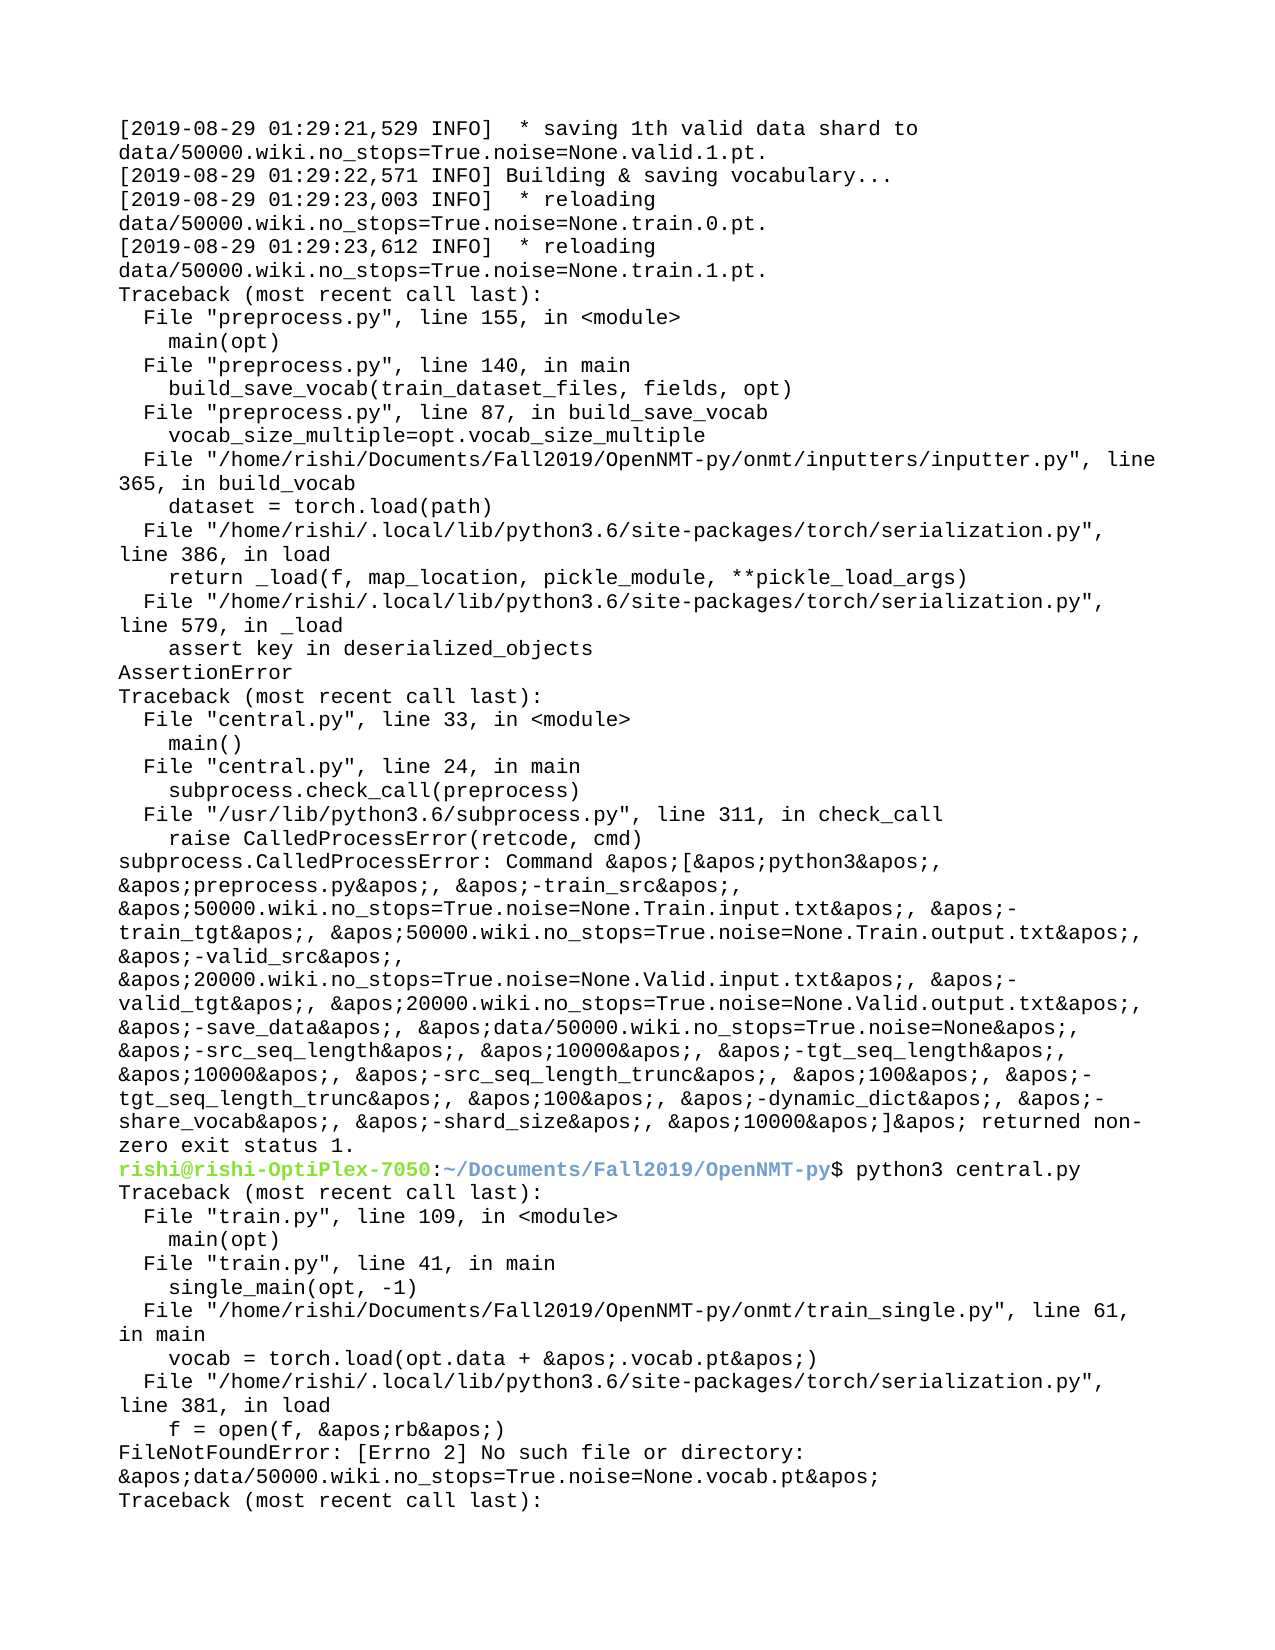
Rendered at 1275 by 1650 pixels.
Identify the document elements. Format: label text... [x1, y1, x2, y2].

text File "train.py", line 109, in <module> [118, 1206, 1157, 1229]
text File "/home/rishi/.local/lib/python3.6/site-packages/torch/serialization.py", line 386, in load [118, 520, 1157, 567]
text File "/home/rishi/.local/lib/python3.6/site-packages/torch/serialization.py", line 381, in load [118, 1371, 1157, 1419]
text dataset = torch.load(path) [118, 496, 1157, 520]
text vocab = torch.load(opt.data + &apos;.vocab.pt&apos;) [118, 1348, 1157, 1371]
text [2019-08-29 01:29:22,571 INFO] Building & saving vocabulary... [118, 165, 1157, 189]
text File "preprocess.py", line 140, in main [118, 354, 1157, 378]
text File "/home/rishi/Documents/Fall2019/OpenNMT-py/onmt/inputters/inputter.py", line 365, in build_vocab [118, 449, 1157, 496]
text single_main(opt, -1) [118, 1277, 1157, 1300]
text File "/usr/lib/python3.6/subprocess.py", line 311, in check_call [118, 804, 1157, 827]
text assert key in deserialized_objects [118, 638, 1157, 662]
text [2019-08-29 01:29:23,612 INFO] * reloading data/50000.wiki.no_stops=True.noise=None.train.1.pt. [118, 236, 1157, 284]
text rishi@rishi-OptiPlex-7050:~/Documents/Fall2019/OpenNMT-py$ python3 central.py [118, 1158, 1157, 1182]
text vocab_size_multiple=opt.vocab_size_multiple [118, 426, 1157, 449]
text File "/home/rishi/.local/lib/python3.6/site-packages/torch/serialization.py", line 579, in _load [118, 591, 1157, 638]
text File "preprocess.py", line 87, in build_save_vocab [118, 402, 1157, 426]
text Traceback (most recent call last): [118, 1182, 1157, 1206]
text main(opt) [118, 331, 1157, 354]
text main() [118, 733, 1157, 757]
text Traceback (most recent call last): [118, 1489, 1157, 1513]
text f = open(f, &apos;rb&apos;) [118, 1419, 1157, 1442]
text File "/home/rishi/Documents/Fall2019/OpenNMT-py/onmt/train_single.py", line 61, in main [118, 1300, 1157, 1348]
text Traceback (most recent call last): [118, 284, 1157, 307]
text build_save_vocab(train_dataset_files, fields, opt) [118, 378, 1157, 402]
text main(opt) [118, 1229, 1157, 1253]
text File "central.py", line 33, in <module> [118, 709, 1157, 733]
text File "train.py", line 41, in main [118, 1253, 1157, 1277]
text File "preprocess.py", line 155, in <module> [118, 307, 1157, 331]
text File "central.py", line 24, in main [118, 757, 1157, 780]
text AssertionError [118, 662, 1157, 686]
text [2019-08-29 01:29:21,529 INFO] * saving 1th valid data shard to data/50000.wiki.no_stops=True.noise=None.valid.1.pt. [118, 118, 1157, 165]
text subprocess.CalledProcessError: Command &apos;[&apos;python3&apos;, &apos;preprocess.py&apos;, &apos;-train_src&apos;, &apos;50000.wiki.no_stops=True.noise=None.Train.input.txt&apos;, &apos;-train_tgt&apos;, &apos;50000.wiki.no_stops=True.noise=None.Train.output.txt&apos;, &apos;-valid_src&apos;, &apos;20000.wiki.no_stops=True.noise=None.Valid.input.txt&apos;, &apos;-valid_tgt&apos;, &apos;20000.wiki.no_stops=True.noise=None.Valid.output.txt&apos;, &apos;-save_data&apos;, &apos;data/50000.wiki.no_stops=True.noise=None&apos;, &apos;-src_seq_length&apos;, &apos;10000&apos;, &apos;-tgt_seq_length&apos;, &apos;10000&apos;, &apos;-src_seq_length_trunc&apos;, &apos;100&apos;, &apos;-tgt_seq_length_trunc&apos;, &apos;100&apos;, &apos;-dynamic_dict&apos;, &apos;-share_vocab&apos;, &apos;-shard_size&apos;, &apos;10000&apos;]&apos; returned non-zero exit status 1. [118, 851, 1157, 1158]
text return _load(f, map_location, pickle_module, **pickle_load_args) [118, 567, 1157, 591]
text subprocess.check_call(preprocess) [118, 780, 1157, 804]
text FileNotFoundError: [Errno 2] No such file or directory: &apos;data/50000.wiki.no_stops=True.noise=None.vocab.pt&apos; [118, 1442, 1157, 1489]
text Traceback (most recent call last): [118, 686, 1157, 709]
text [2019-08-29 01:29:23,003 INFO] * reloading data/50000.wiki.no_stops=True.noise=None.train.0.pt. [118, 189, 1157, 236]
text raise CalledProcessError(retcode, cmd) [118, 827, 1157, 851]
